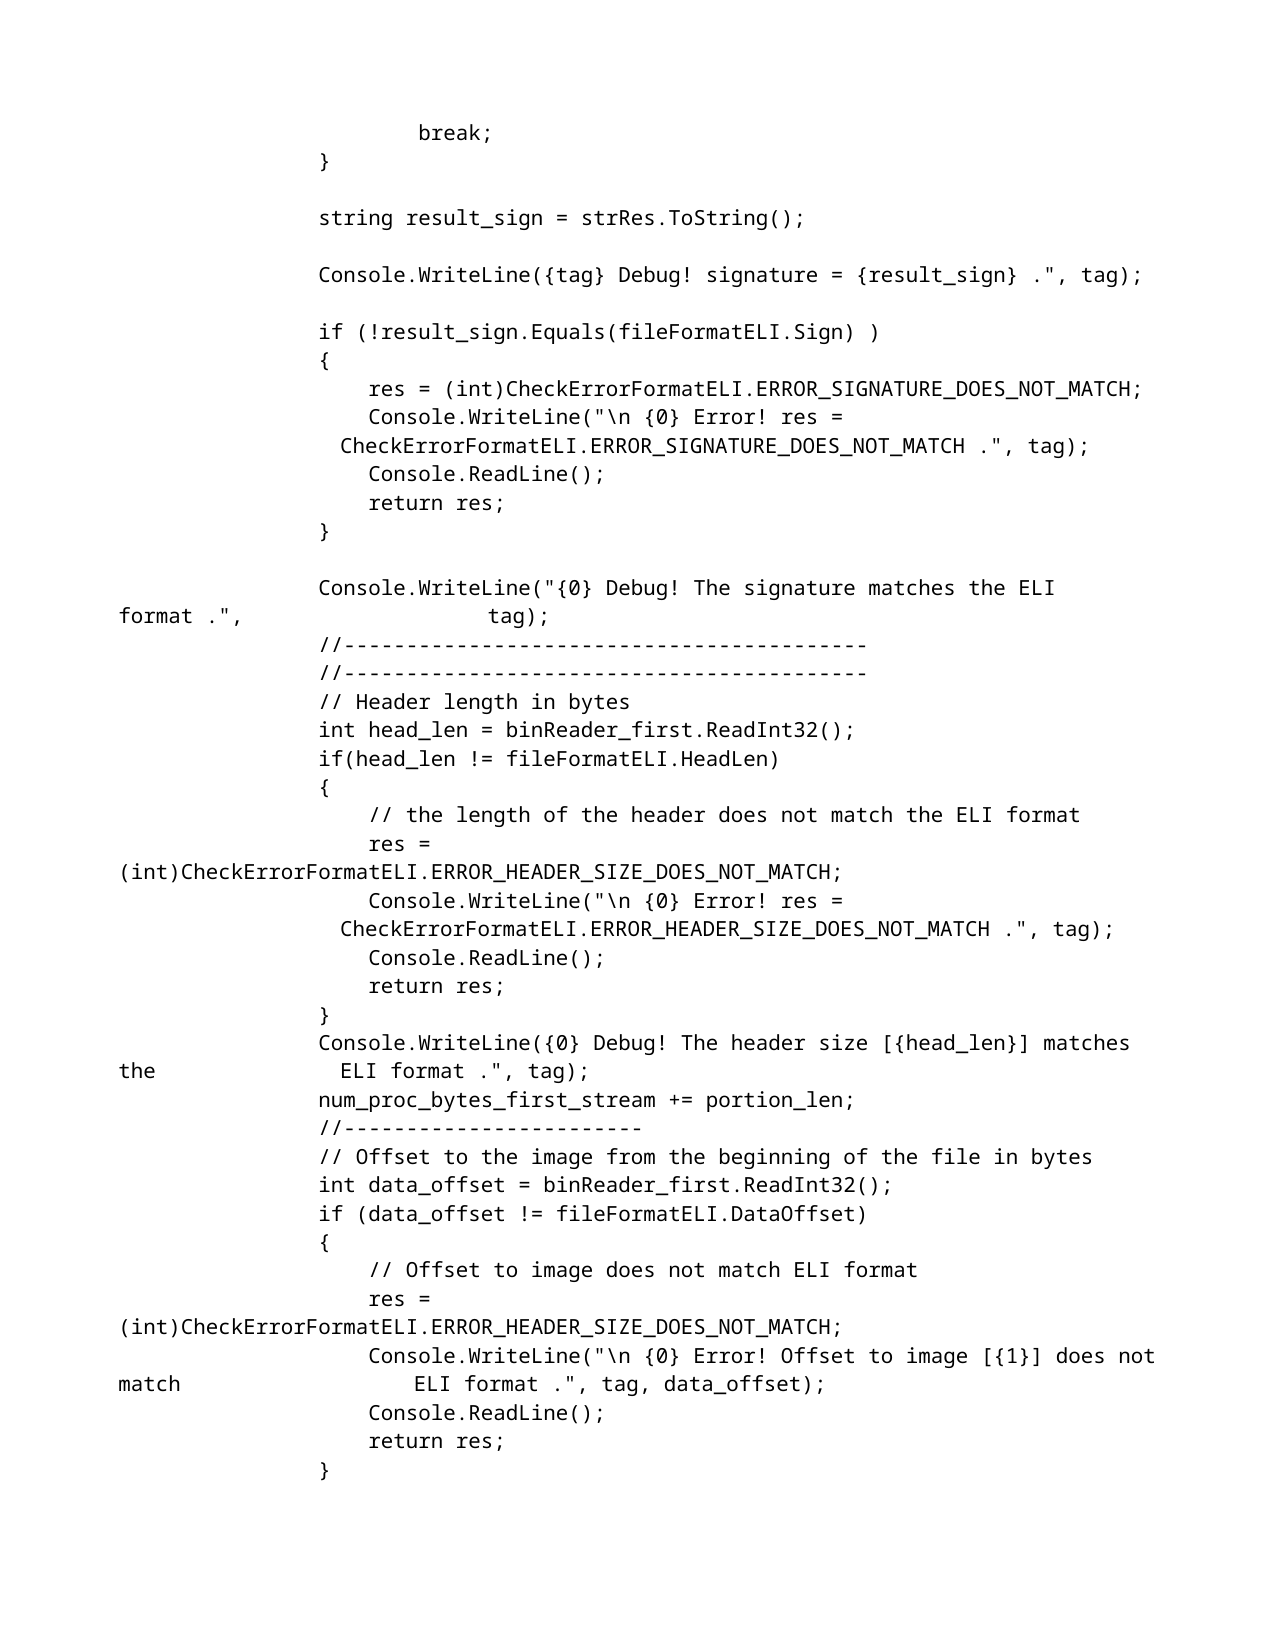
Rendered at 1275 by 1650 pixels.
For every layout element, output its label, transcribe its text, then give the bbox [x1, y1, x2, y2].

text string result_sign = strRes.ToString(); [118, 203, 1157, 232]
text Console.WriteLine("\n {0} Error! Offset to image [{1}] does not match ELI format .", tag, data_offset); [118, 1341, 1157, 1398]
text if (!result_sign.Equals(fileFormatELI.Sign) ) [118, 317, 1157, 346]
text return res; [118, 488, 1157, 516]
text // the length of the header does not match the ELI format [118, 801, 1157, 829]
text Console.ReadLine(); [118, 943, 1157, 971]
text Console.WriteLine({tag} Debug! signаture = {result_sign} .", tag); [118, 260, 1157, 289]
text //------------------------------------------ [118, 658, 1157, 687]
text Console.WriteLine({0} Debug! The header size [{head_len}] matches the ELI format .", tag); [118, 1028, 1157, 1085]
text res = (int)CheckErrorFormatELI.ERROR_HEADER_SIZE_DOES_NOT_MATCH; [118, 1284, 1157, 1341]
text // Header length in bytes [118, 687, 1157, 715]
text { [118, 772, 1157, 801]
text Console.ReadLine(); [118, 459, 1157, 488]
text } [118, 1455, 1157, 1483]
text int data_offset = binReader_first.ReadInt32(); [118, 1170, 1157, 1199]
text } [118, 1000, 1157, 1028]
text return res; [118, 1426, 1157, 1455]
text if(head_len != fileFormatELI.HeadLen) [118, 744, 1157, 772]
text // Offset to the image from the beginning of the file in bytes [118, 1142, 1157, 1170]
text { [118, 1227, 1157, 1256]
text } [118, 516, 1157, 545]
text if (data_offset != fileFormatELI.DataOffset) [118, 1199, 1157, 1227]
text break; [118, 118, 1157, 147]
text return res; [118, 971, 1157, 1000]
text { [118, 346, 1157, 374]
text Console.ReadLine(); [118, 1398, 1157, 1426]
text // Offset to image does not match ELI format [118, 1256, 1157, 1284]
text res = (int)CheckErrorFormatELI.ERROR_SIGNATURE_DOES_NOT_MATCH; [118, 374, 1157, 402]
text } [118, 147, 1157, 175]
text Console.WriteLine("{0} Debug! The signature matches the ELI format .", tag); [118, 573, 1157, 630]
text res = (int)CheckErrorFormatELI.ERROR_HEADER_SIZE_DOES_NOT_MATCH; [118, 829, 1157, 886]
text //------------------------------------------ [118, 630, 1157, 658]
text num_proc_bytes_first_stream += portion_len; [118, 1085, 1157, 1113]
text //------------------------ [118, 1113, 1157, 1142]
text Console.WriteLine("\n {0} Error! res = CheckErrorFormatELI.ERROR_SIGNATURE_DOES_NOT_MATCH .", tag); [118, 402, 1157, 459]
text int head_len = binReader_first.ReadInt32(); [118, 715, 1157, 744]
text Console.WriteLine("\n {0} Error! res = CheckErrorFormatELI.ERROR_HEADER_SIZE_DOES_NOT_MATCH .", tag); [118, 886, 1157, 943]
